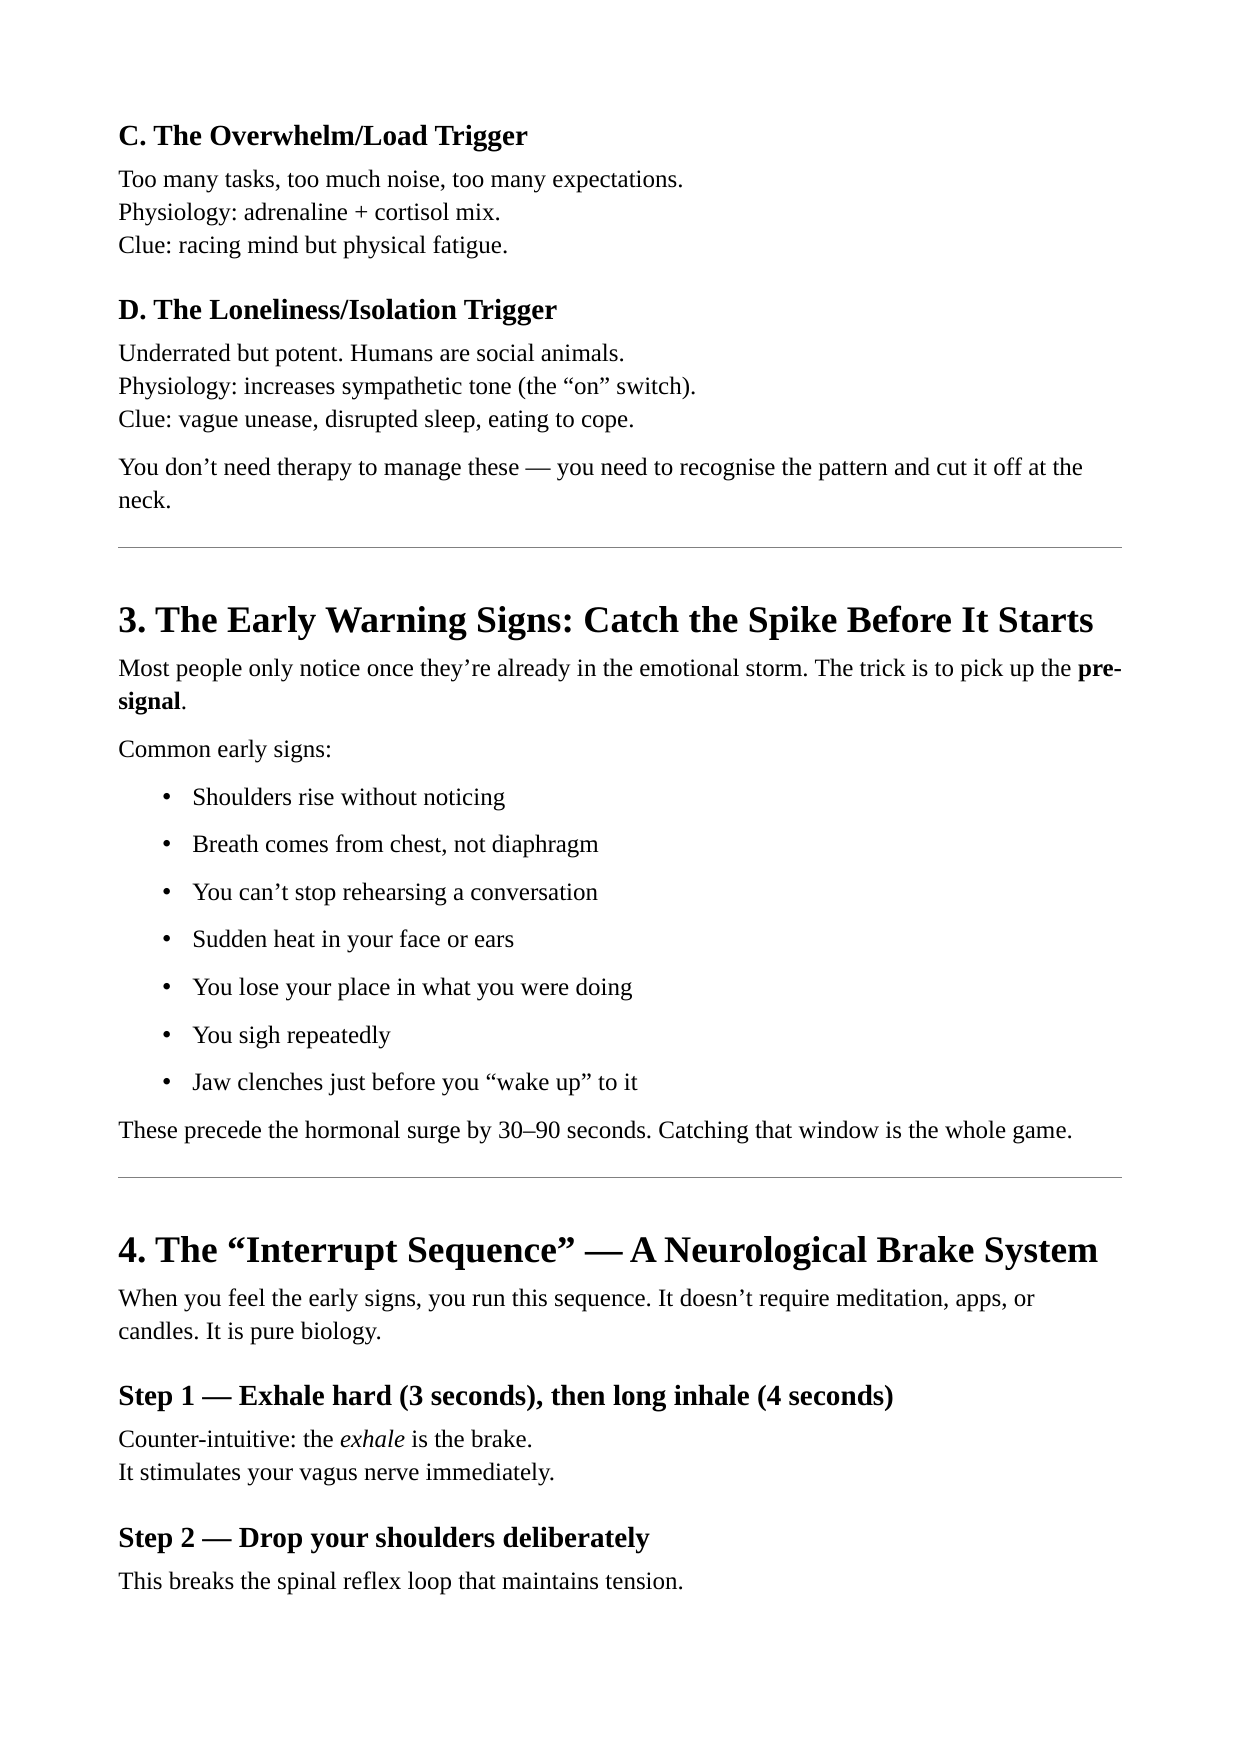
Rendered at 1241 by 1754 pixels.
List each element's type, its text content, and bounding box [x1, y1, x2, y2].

text These precede the hormonal surge by 30–90 seconds. Catching that window is the whole game. [118, 1115, 1122, 1144]
text This breaks the spinal reflex loop that maintains tension. [118, 1566, 1122, 1594]
list Jaw clenches just before you “wake up” to it [162, 1067, 1122, 1096]
list Breath comes from chest, not diaphragm [162, 829, 1122, 858]
subtitle 4. The “Interrupt Sequence” — A Neurological Brake System [118, 1228, 1122, 1271]
list You lose your place in what you were doing [162, 972, 1122, 1001]
subtitle Step 1 — Exhale hard (3 seconds), then long inhale (4 seconds) [118, 1378, 1122, 1412]
subtitle D. The Loneliness/Isolation Trigger [118, 292, 1122, 326]
text When you feel the early signs, you run this sequence. It doesn’t require meditation, apps, or candles. It is pure biology. [118, 1283, 1122, 1345]
list You sigh repeatedly [162, 1020, 1122, 1048]
subtitle 3. The Early Warning Signs: Catch the Spike Before It Starts [118, 598, 1122, 641]
text Too many tasks, too much noise, too many expectations. Physiology: adrenaline + cortisol mix. Clue: racing mind but physical fatigue. [118, 164, 1122, 259]
subtitle Step 2 — Drop your shoulders deliberately [118, 1520, 1122, 1553]
text Underrated but potent. Humans are social animals. Physiology: increases sympathetic tone (the “on” switch). Clue: vague unease, disrupted sleep, eating to cope. [118, 338, 1122, 433]
text Common early signs: [118, 734, 1122, 763]
list You can’t stop rehearsing a conversation [162, 877, 1122, 906]
text You don’t need therapy to manage these — you need to recognise the pattern and cut it off at the neck. [118, 452, 1122, 514]
list Shoulders rise without noticing [162, 782, 1122, 810]
subtitle C. The Overwhelm/Load Trigger [118, 118, 1122, 152]
text Counter-intuitive: the exhale is the brake. It stimulates your vagus nerve immediately. [118, 1424, 1122, 1486]
list Sudden heat in your face or ears [162, 924, 1122, 953]
text Most people only notice once they’re already in the emotional storm. The trick is to pick up the pre-signal. [118, 653, 1122, 715]
